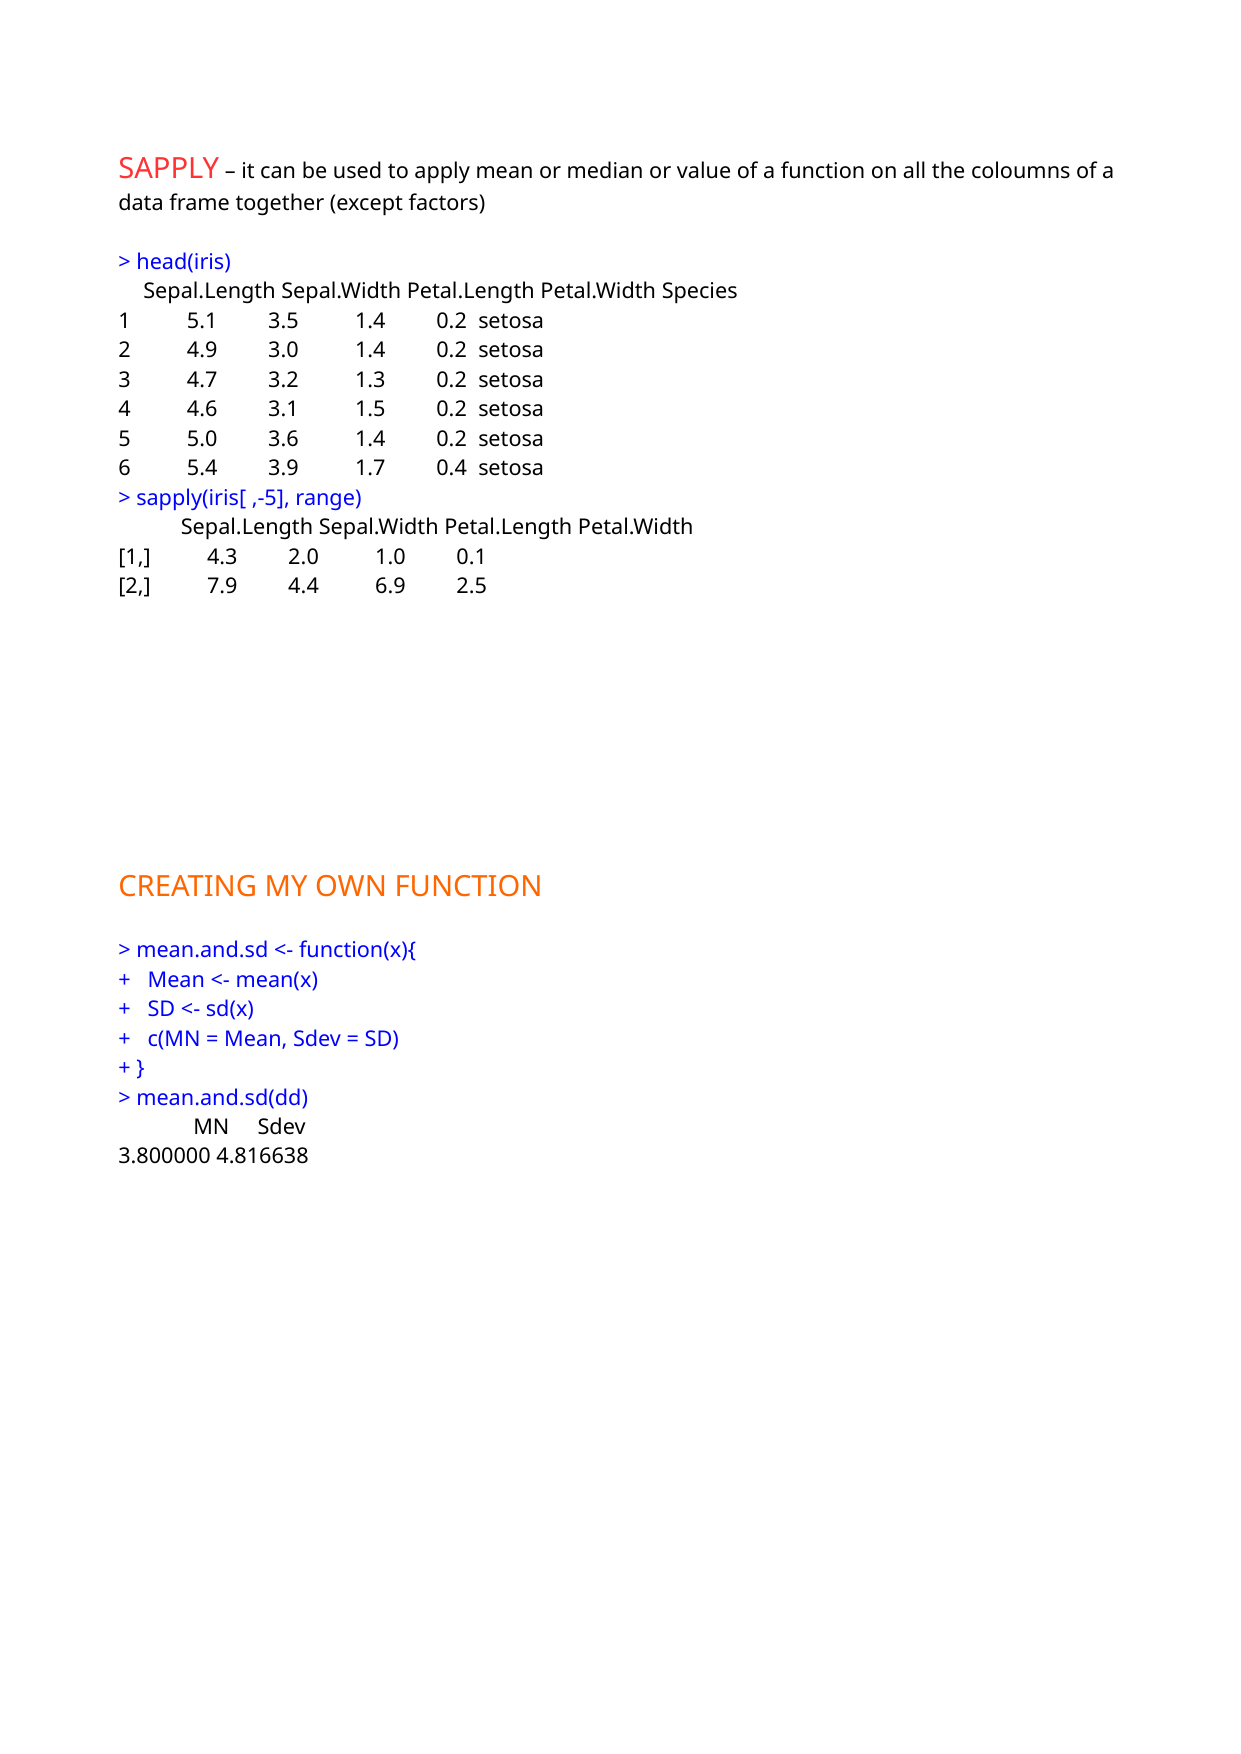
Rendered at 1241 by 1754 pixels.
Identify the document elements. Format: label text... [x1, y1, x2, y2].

text > mean.and.sd(dd) [118, 1082, 1122, 1111]
text [1,] 4.3 2.0 1.0 0.1 [118, 541, 1122, 571]
text 2 4.9 3.0 1.4 0.2 setosa [118, 335, 1122, 364]
text Sepal.Length Sepal.Width Petal.Length Petal.Width Species [118, 276, 1122, 305]
text 3 4.7 3.2 1.3 0.2 setosa [118, 364, 1122, 394]
text 3.800000 4.816638 [118, 1141, 1122, 1170]
text 6 5.4 3.9 1.7 0.4 setosa [118, 453, 1122, 482]
text 4 4.6 3.1 1.5 0.2 setosa [118, 394, 1122, 423]
text Sepal.Length Sepal.Width Petal.Length Petal.Width [118, 512, 1122, 541]
text + SD <- sd(x) [118, 993, 1122, 1023]
text + } [118, 1052, 1122, 1082]
text [2,] 7.9 4.4 6.9 2.5 [118, 571, 1122, 600]
text 5 5.0 3.6 1.4 0.2 setosa [118, 423, 1122, 453]
text SAPPLY – it can be used to apply mean or median or value of a function on all the coloumns of a data frame together (except factors) [118, 148, 1122, 217]
text MN Sdev [118, 1111, 1122, 1141]
text CREATING MY OWN FUNCTION [118, 865, 1122, 905]
text > head(iris) [118, 246, 1122, 276]
text 1 5.1 3.5 1.4 0.2 setosa [118, 305, 1122, 335]
text > mean.and.sd <- function(x){ [118, 934, 1122, 964]
text + Mean <- mean(x) [118, 964, 1122, 993]
text + c(MN = Mean, Sdev = SD) [118, 1023, 1122, 1052]
text > sapply(iris[ ,-5], range) [118, 482, 1122, 512]
